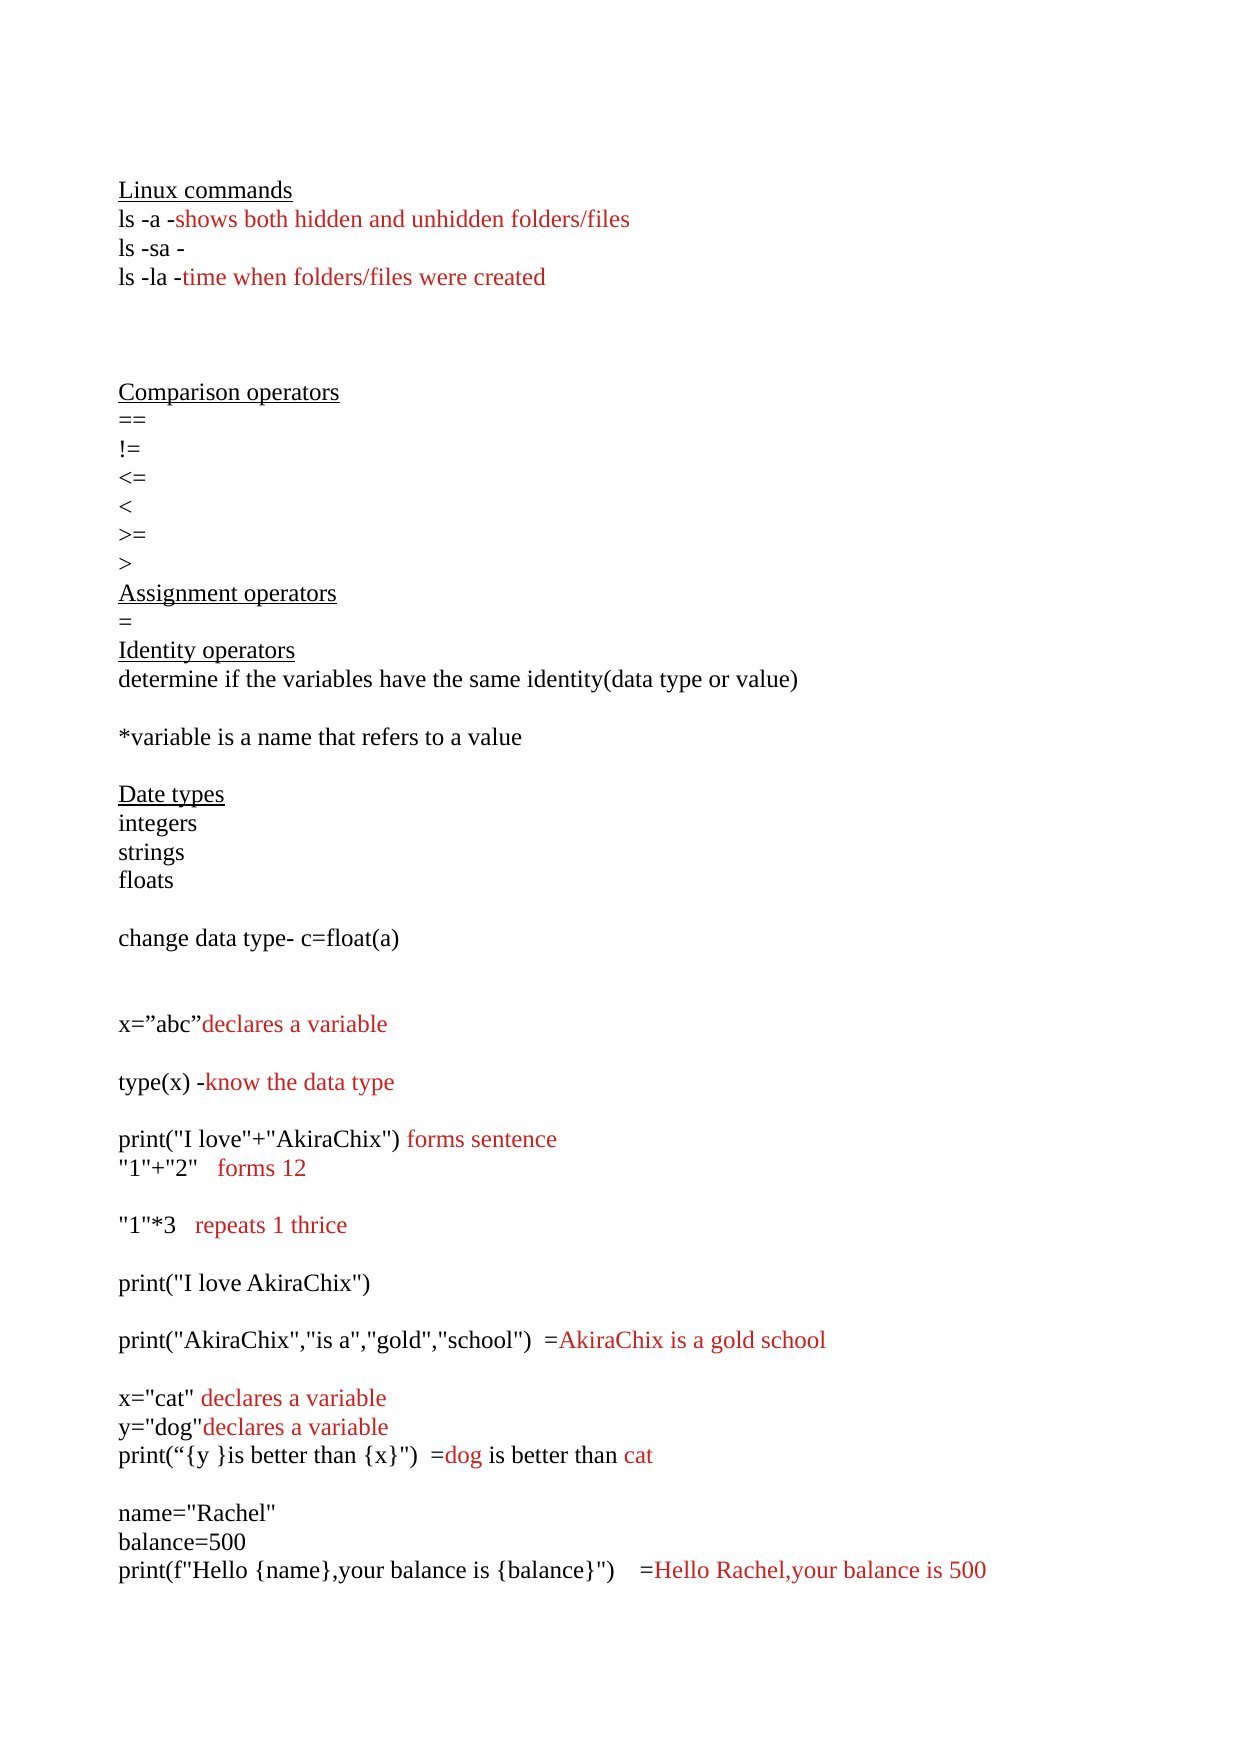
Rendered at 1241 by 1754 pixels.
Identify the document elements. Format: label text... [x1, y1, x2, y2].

text x=”abc”declares a variable [118, 1009, 1122, 1038]
text "1"*3 repeats 1 thrice [118, 1211, 1122, 1239]
text ls -la -time when folders/files were created [118, 262, 1122, 291]
text strings [118, 837, 1122, 866]
text print(“{y }is better than {x}") =dog is better than cat [118, 1441, 1122, 1469]
text determine if the variables have the same identity(data type or value) [118, 664, 1122, 693]
text *variable is a name that refers to a value [118, 722, 1122, 751]
text >= [118, 521, 1122, 549]
text print(f"Hello {name},your balance is {balance}") =Hello Rachel,your balance is 500 [118, 1556, 1122, 1584]
text Comparison operators [118, 377, 1122, 406]
text floats [118, 866, 1122, 894]
text "1"+"2" forms 12 [118, 1153, 1122, 1182]
text y="dog"declares a variable [118, 1412, 1122, 1441]
text ls -a -shows both hidden and unhidden folders/files [118, 204, 1122, 233]
text type(x) -know the data type [118, 1067, 1122, 1096]
text print("I love"+"AkiraChix") forms sentence [118, 1124, 1122, 1153]
text == [118, 406, 1122, 434]
text print("AkiraChix","is a","gold","school") =AkiraChix is a gold school [118, 1326, 1122, 1354]
text change data type- c=float(a) [118, 923, 1122, 952]
text ls -sa - [118, 233, 1122, 262]
text Linux commands [118, 176, 1122, 204]
text Assignment operators [118, 578, 1122, 607]
text name="Rachel" [118, 1498, 1122, 1527]
text print("I love AkiraChix") [118, 1268, 1122, 1297]
text = [118, 607, 1122, 636]
text Identity operators [118, 636, 1122, 664]
text integers [118, 808, 1122, 837]
text balance=500 [118, 1527, 1122, 1556]
text x="cat" declares a variable [118, 1383, 1122, 1412]
text Date types [118, 779, 1122, 808]
text != [118, 434, 1122, 463]
text <= [118, 463, 1122, 492]
text > [118, 549, 1122, 578]
text < [118, 492, 1122, 521]
